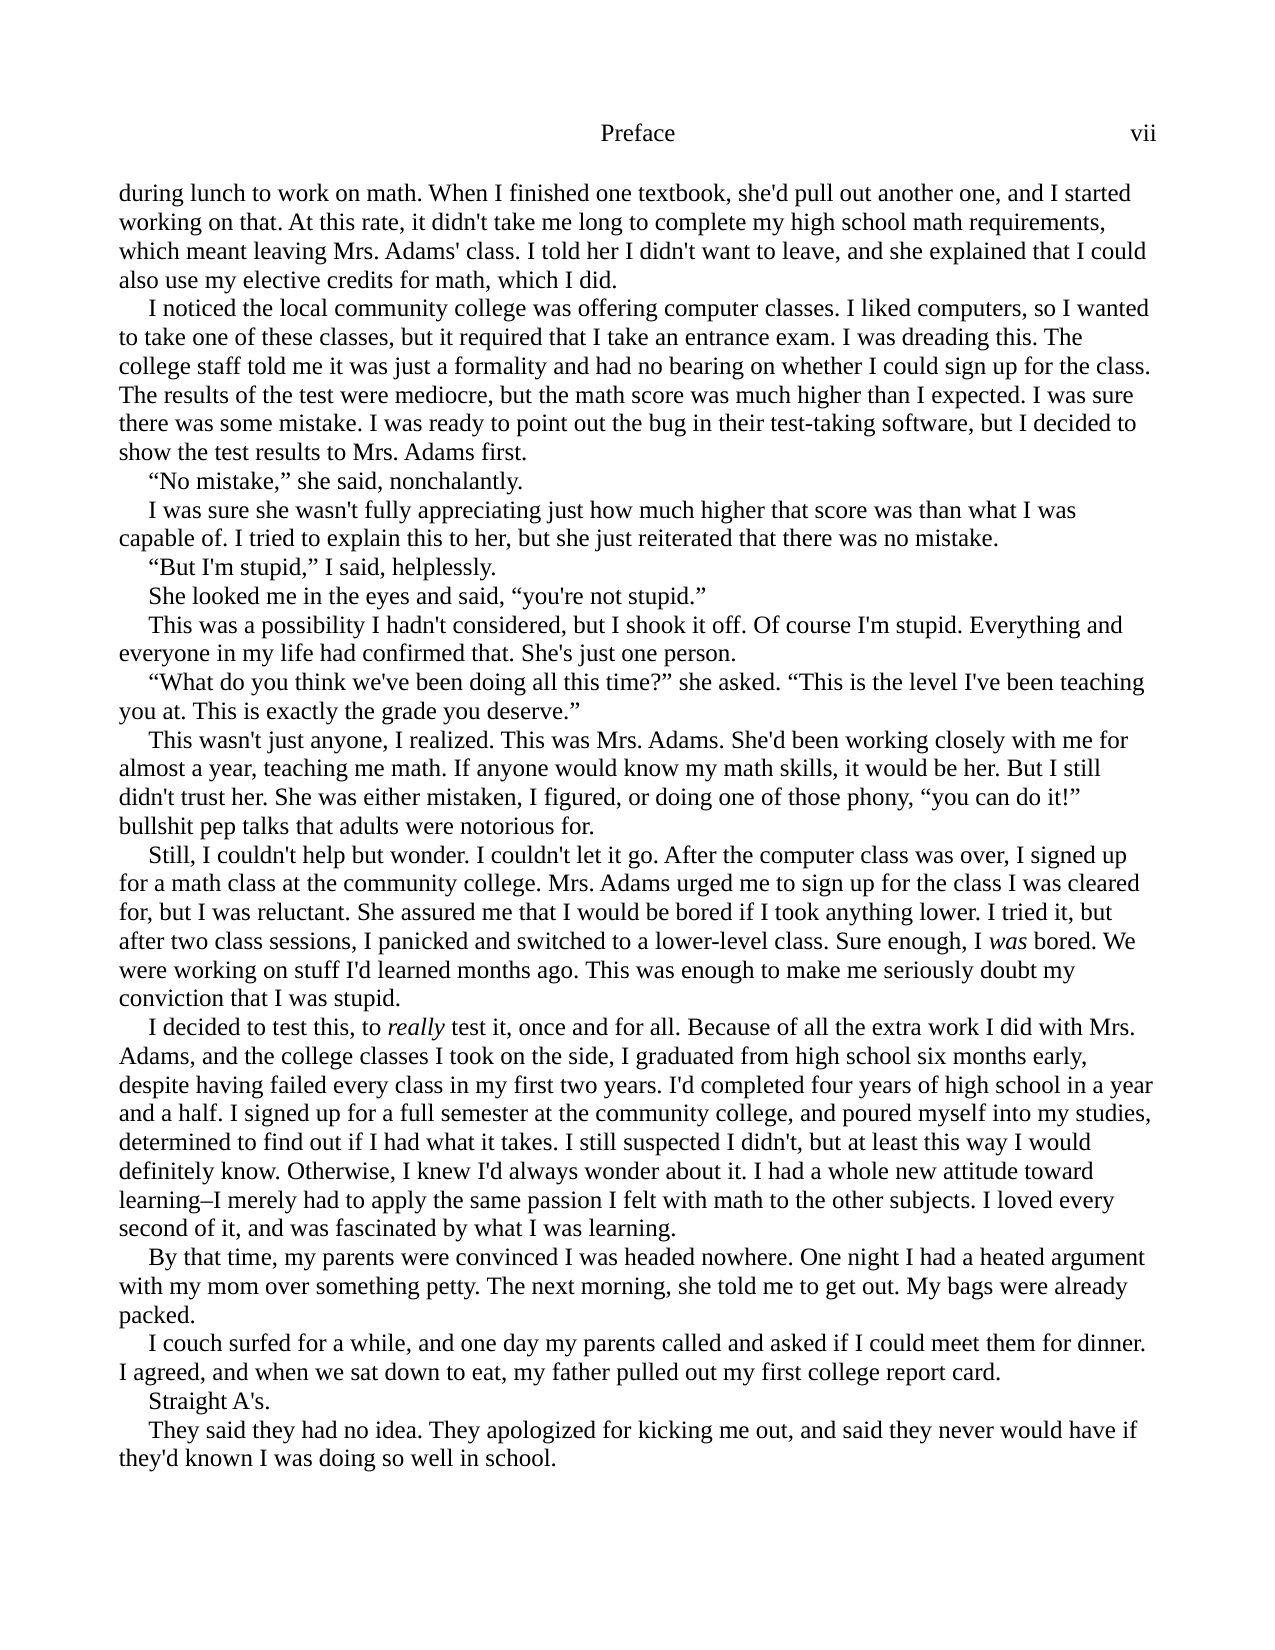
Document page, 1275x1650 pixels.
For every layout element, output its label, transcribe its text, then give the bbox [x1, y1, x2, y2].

text This was a possibility I hadn't considered, but I shook it off. Of course I'm stupid. Everything and everyone in my life had confirmed that. She's just one person. [118, 610, 1156, 667]
text I decided to test this, to really test it, once and for all. Because of all the extra work I did with Mrs. Adams, and the college classes I took on the side, I graduated from high school six months early, despite having failed every class in my first two years. I'd completed four years of high school in a year and a half. I signed up for a full semester at the community college, and poured myself into my studies, determined to find out if I had what it takes. I still suspected I didn't, but at least this way I would definitely know. Otherwise, I knew I'd always wonder about it. I had a whole new attitude toward learning–I merely had to apply the same passion I felt with math to the other subjects. I loved every second of it, and was fascinated by what I was learning. [118, 1012, 1156, 1242]
text I couch surfed for a while, and one day my parents called and asked if I could meet them for dinner. I agreed, and when we sat down to eat, my father pulled out my first college report card. [118, 1328, 1156, 1386]
text They said they had no idea. They apologized for kicking me out, and said they never would have if they'd known I was doing so well in school. [118, 1415, 1156, 1472]
text This wasn't just anyone, I realized. This was Mrs. Adams. She'd been working closely with me for almost a year, teaching me math. If anyone would know my math skills, it would be her. But I still didn't trust her. She was either mistaken, I figured, or doing one of those phony, “you can do it!” bullshit pep talks that adults were notorious for. [118, 725, 1156, 840]
text “No mistake,” she said, nonchalantly. [118, 466, 1156, 495]
text “What do you think we've been doing all this time?” she asked. “This is the level I've been teaching you at. This is exactly the grade you deserve.” [118, 667, 1156, 725]
text She looked me in the eyes and said, “you're not stupid.” [118, 581, 1156, 610]
text during lunch to work on math. When I finished one textbook, she'd pull out another one, and I started working on that. At this rate, it didn't take me long to complete my high school math requirements, which meant leaving Mrs. Adams' class. I told her I didn't want to leave, and she explained that I could also use my elective credits for math, which I did. [118, 178, 1156, 293]
text I was sure she wasn't fully appreciating just how much higher that score was than what I was capable of. I tried to explain this to her, but she just reiterated that there was no mistake. [118, 495, 1156, 552]
text Still, I couldn't help but wonder. I couldn't let it go. After the computer class was over, I signed up for a math class at the community college. Mrs. Adams urged me to sign up for the class I was cleared for, but I was reluctant. She assured me that I would be bored if I took anything lower. I tried it, but after two class sessions, I panicked and switched to a lower-level class. Sure enough, I was bored. We were working on stuff I'd learned months ago. This was enough to make me seriously doubt my conviction that I was stupid. [118, 840, 1156, 1012]
text “But I'm stupid,” I said, helplessly. [118, 552, 1156, 581]
text I noticed the local community college was offering computer classes. I liked computers, so I wanted to take one of these classes, but it required that I take an entrance exam. I was dreading this. The college staff told me it was just a formality and had no bearing on whether I could sign up for the class. The results of the test were mediocre, but the math score was much higher than I expected. I was sure there was some mistake. I was ready to point out the bug in their test-taking software, but I decided to show the test results to Mrs. Adams first. [118, 293, 1156, 466]
text By that time, my parents were convinced I was headed nowhere. One night I had a heated argument with my mom over something petty. The next morning, she told me to get out. My bags were already packed. [118, 1242, 1156, 1328]
text Straight A's. [118, 1386, 1156, 1415]
